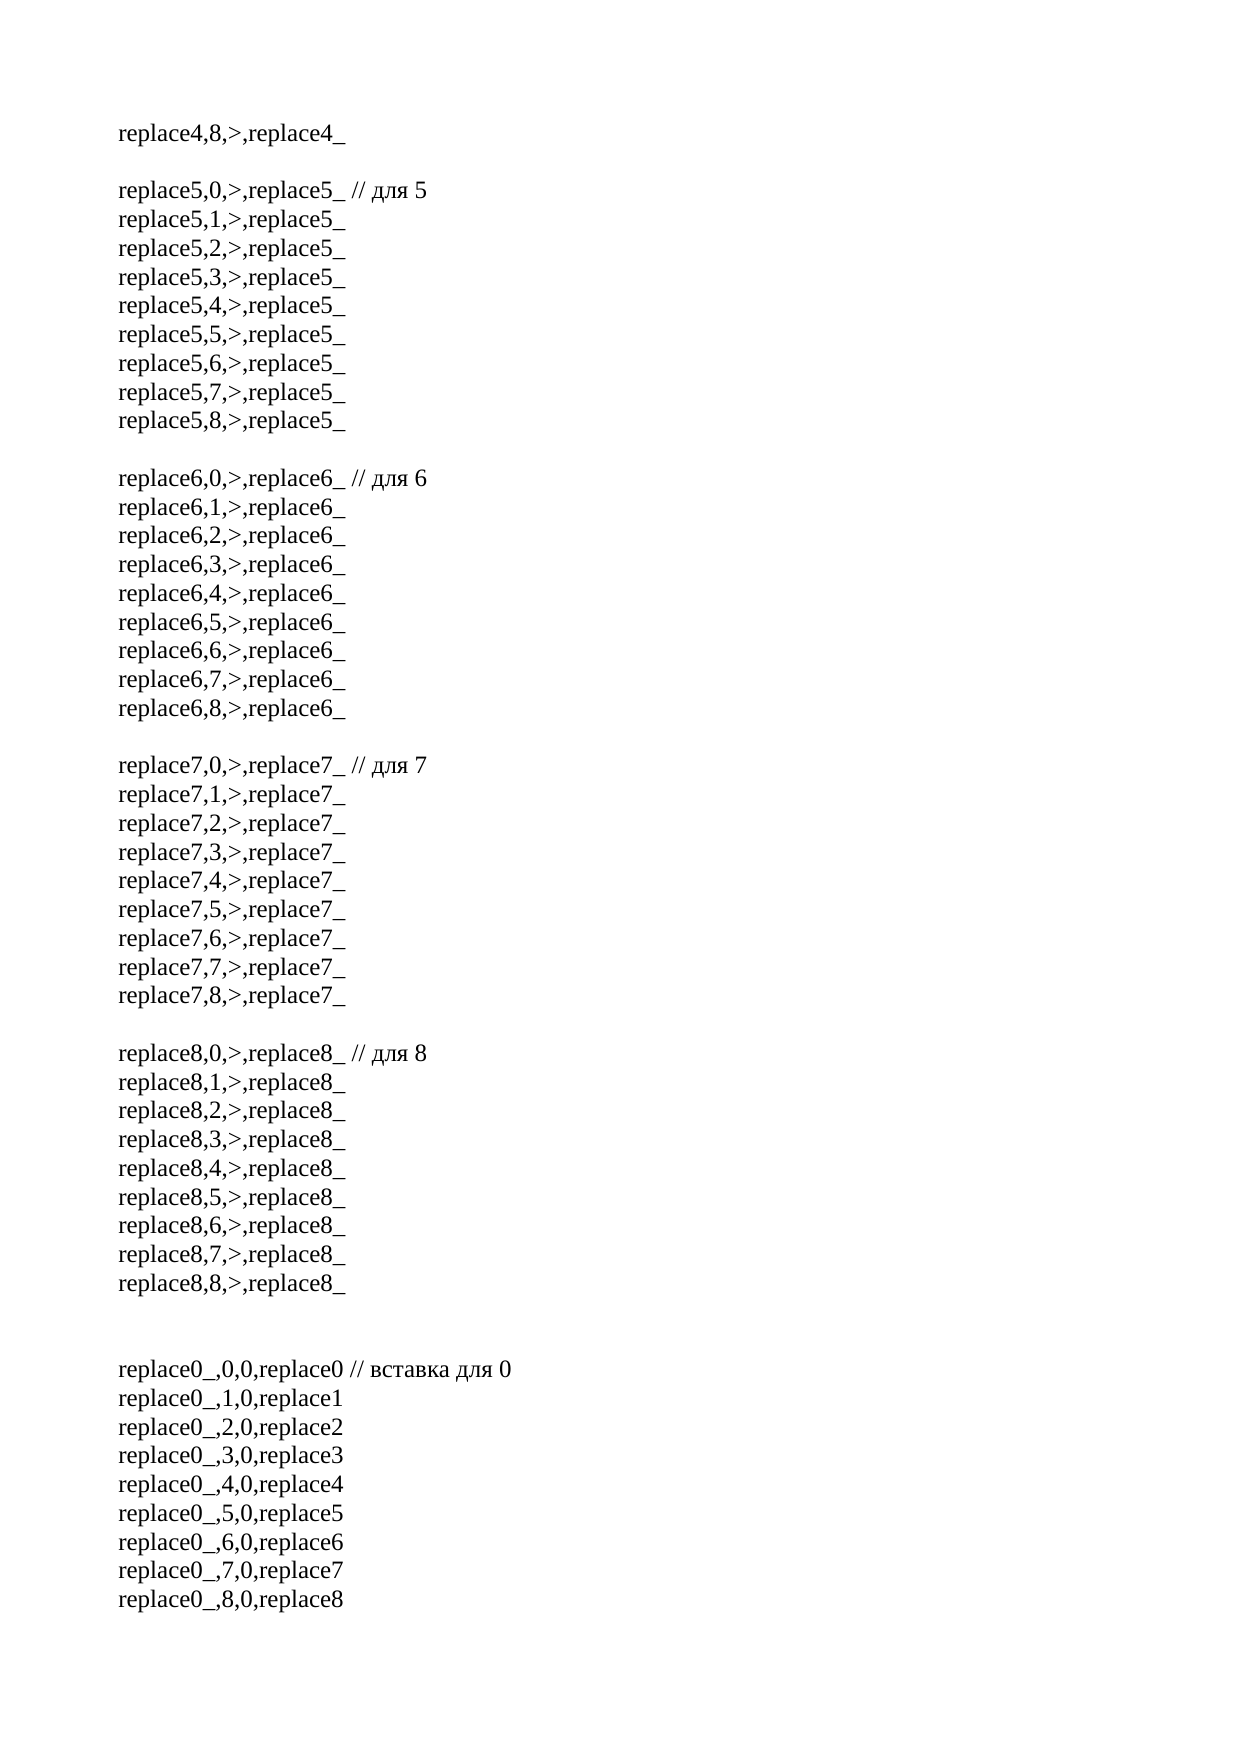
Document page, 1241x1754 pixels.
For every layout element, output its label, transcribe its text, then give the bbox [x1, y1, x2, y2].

text replace8,6,>,replace8_ [118, 1211, 1122, 1239]
text replace7,6,>,replace7_ [118, 923, 1122, 952]
text replace5,8,>,replace5_ [118, 406, 1122, 434]
text replace6,1,>,replace6_ [118, 492, 1122, 521]
text replace7,7,>,replace7_ [118, 952, 1122, 981]
text replace6,8,>,replace6_ [118, 693, 1122, 722]
text replace5,7,>,replace5_ [118, 377, 1122, 406]
text replace8,5,>,replace8_ [118, 1182, 1122, 1211]
text replace5,3,>,replace5_ [118, 262, 1122, 291]
text replace8,2,>,replace8_ [118, 1096, 1122, 1124]
text replace8,3,>,replace8_ [118, 1124, 1122, 1153]
text replace6,2,>,replace6_ [118, 521, 1122, 549]
text replace0_,7,0,replace7 [118, 1556, 1122, 1584]
text replace8,0,>,replace8_ // для 8 [118, 1038, 1122, 1067]
text replace8,1,>,replace8_ [118, 1067, 1122, 1096]
text replace0_,1,0,replace1 [118, 1383, 1122, 1412]
text replace7,5,>,replace7_ [118, 894, 1122, 923]
text replace5,4,>,replace5_ [118, 291, 1122, 319]
text replace7,8,>,replace7_ [118, 981, 1122, 1009]
text replace7,1,>,replace7_ [118, 779, 1122, 808]
text replace7,4,>,replace7_ [118, 866, 1122, 894]
text replace6,3,>,replace6_ [118, 549, 1122, 578]
text replace6,7,>,replace6_ [118, 664, 1122, 693]
text replace5,0,>,replace5_ // для 5 [118, 176, 1122, 204]
text replace8,7,>,replace8_ [118, 1239, 1122, 1268]
text replace8,8,>,replace8_ [118, 1268, 1122, 1297]
text replace6,5,>,replace6_ [118, 607, 1122, 636]
text replace5,2,>,replace5_ [118, 233, 1122, 262]
text replace0_,6,0,replace6 [118, 1527, 1122, 1556]
text replace0_,5,0,replace5 [118, 1498, 1122, 1527]
text replace7,2,>,replace7_ [118, 808, 1122, 837]
text replace0_,3,0,replace3 [118, 1441, 1122, 1469]
text replace7,3,>,replace7_ [118, 837, 1122, 866]
text replace5,6,>,replace5_ [118, 348, 1122, 377]
text replace8,4,>,replace8_ [118, 1153, 1122, 1182]
text replace0_,2,0,replace2 [118, 1412, 1122, 1441]
text replace5,5,>,replace5_ [118, 319, 1122, 348]
text replace0_,8,0,replace8 [118, 1584, 1122, 1613]
text replace4,8,>,replace4_ [118, 118, 1122, 147]
text replace0_,0,0,replace0 // вставка для 0 [118, 1354, 1122, 1383]
text replace0_,4,0,replace4 [118, 1469, 1122, 1498]
text replace6,6,>,replace6_ [118, 636, 1122, 664]
text replace6,4,>,replace6_ [118, 578, 1122, 607]
text replace7,0,>,replace7_ // для 7 [118, 751, 1122, 779]
text replace6,0,>,replace6_ // для 6 [118, 463, 1122, 492]
text replace5,1,>,replace5_ [118, 204, 1122, 233]
